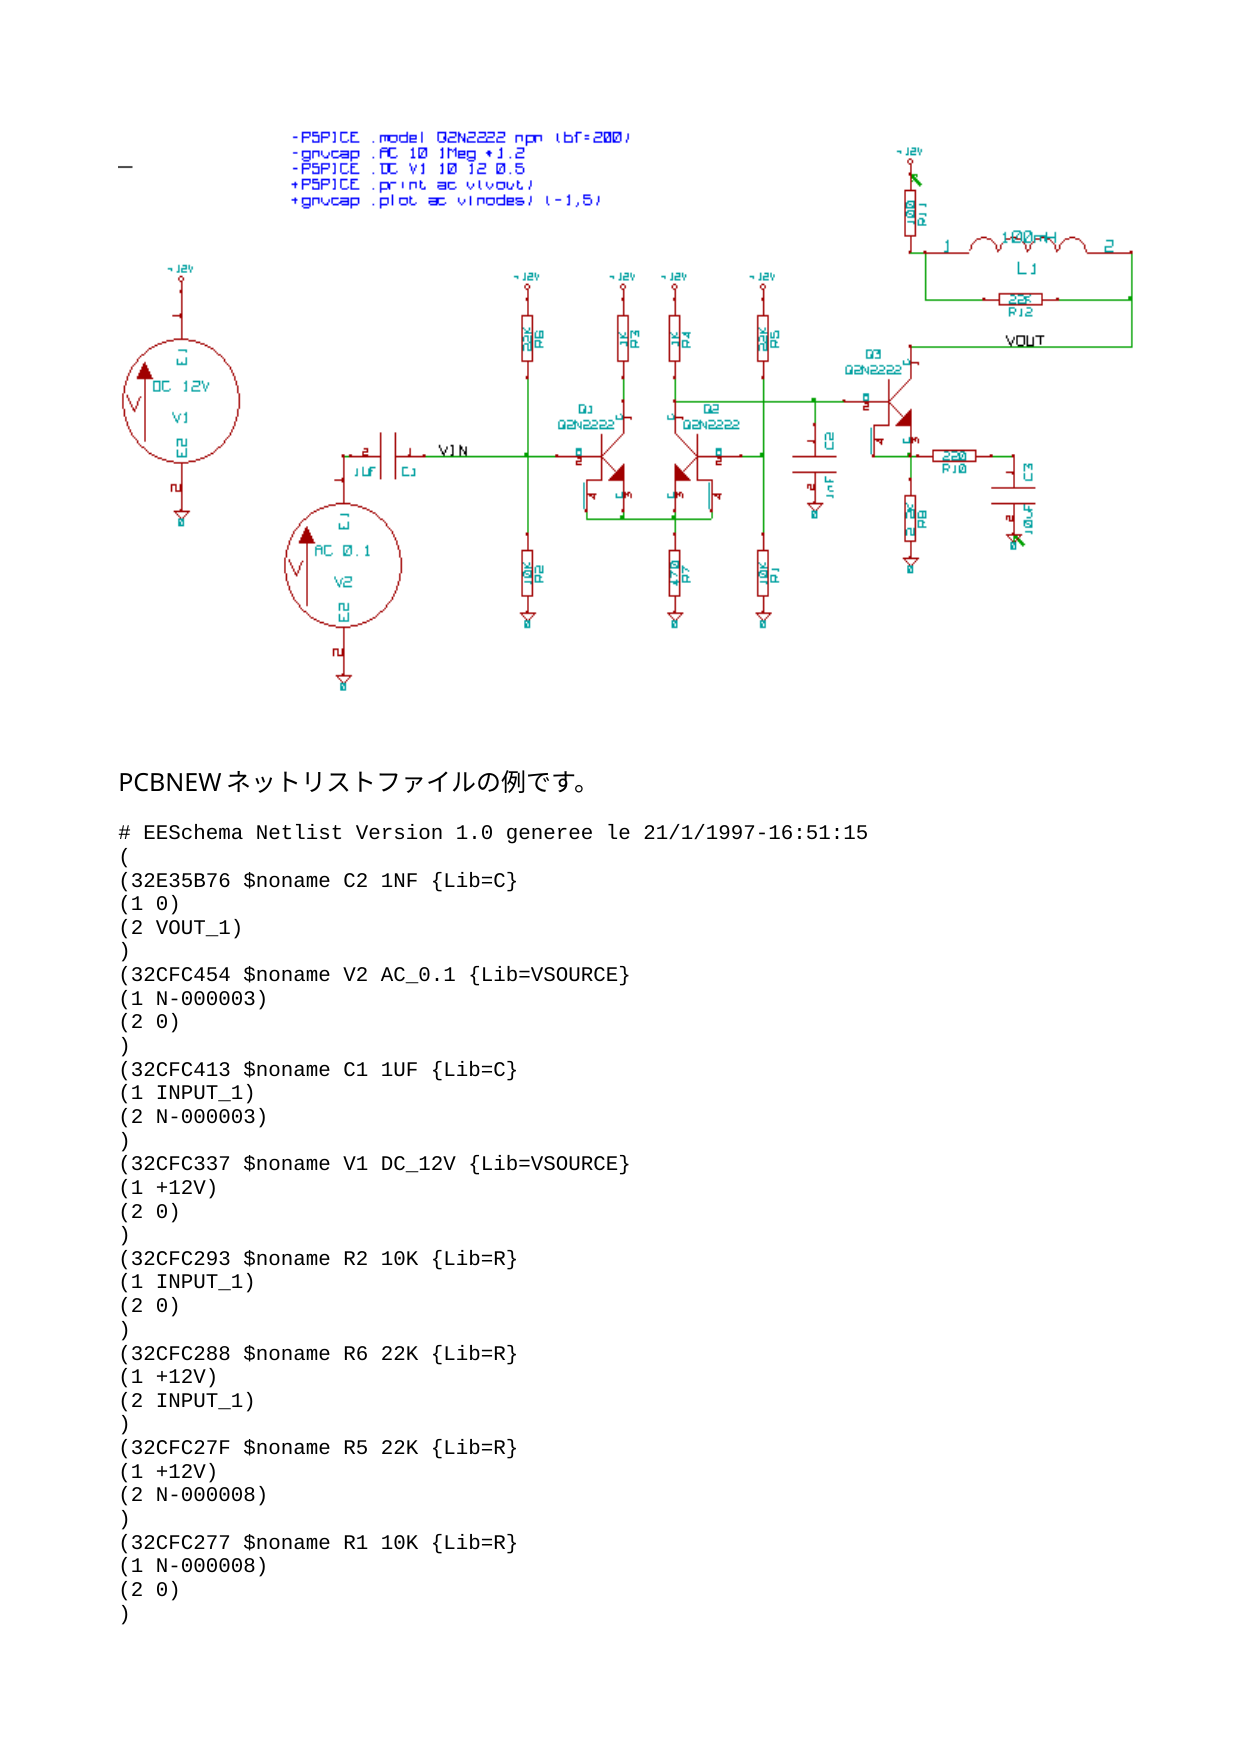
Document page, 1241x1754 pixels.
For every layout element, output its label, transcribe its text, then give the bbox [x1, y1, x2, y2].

text (2 0) [118, 1201, 1122, 1224]
text (32CFC277 $noname R1 10K {Lib=R} [118, 1532, 1122, 1555]
text (32CFC27F $noname R5 22K {Lib=R} [118, 1437, 1122, 1461]
text (1 N-000003) [118, 988, 1122, 1011]
text (32E35B76 $noname C2 1NF {Lib=C} [118, 869, 1122, 893]
text ) [118, 1413, 1122, 1437]
text (1 +12V) [118, 1366, 1122, 1390]
text (1 +12V) [118, 1177, 1122, 1201]
text (2 0) [118, 1295, 1122, 1319]
text # EESchema Netlist Version 1.0 generee le 21/1/1997-16:51:15 [118, 822, 1122, 846]
text (32CFC413 $noname C1 1UF {Lib=C} [118, 1059, 1122, 1082]
text ) [118, 1130, 1122, 1153]
text (32CFC293 $noname R2 10K {Lib=R} [118, 1248, 1122, 1272]
text (32CFC288 $noname R6 22K {Lib=R} [118, 1342, 1122, 1366]
text (1 0) [118, 893, 1122, 917]
text (32CFC337 $noname V1 DC_12V {Lib=VSOURCE} [118, 1153, 1122, 1177]
text (1 INPUT_1) [118, 1082, 1122, 1106]
text (2 N-000008) [118, 1484, 1122, 1508]
text (32CFC454 $noname V2 AC_0.1 {Lib=VSOURCE} [118, 964, 1122, 988]
text ) [118, 941, 1122, 964]
text (1 INPUT_1) [118, 1272, 1122, 1295]
text ) [118, 1508, 1122, 1532]
text PCBNEWネットリストファイルの例です。 [118, 764, 1122, 799]
text (2 INPUT_1) [118, 1390, 1122, 1413]
text ) [118, 1603, 1122, 1626]
text (2 0) [118, 1579, 1122, 1603]
text ) [118, 1035, 1122, 1059]
text ) [118, 1224, 1122, 1248]
text (2 N-000003) [118, 1106, 1122, 1130]
text (2 VOUT_1) [118, 917, 1122, 941]
text ( [118, 846, 1122, 869]
text (1 N-000008) [118, 1555, 1122, 1579]
text (2 0) [118, 1011, 1122, 1035]
picture [118, 118, 1152, 716]
text (1 +12V) [118, 1461, 1122, 1484]
text ) [118, 1319, 1122, 1342]
